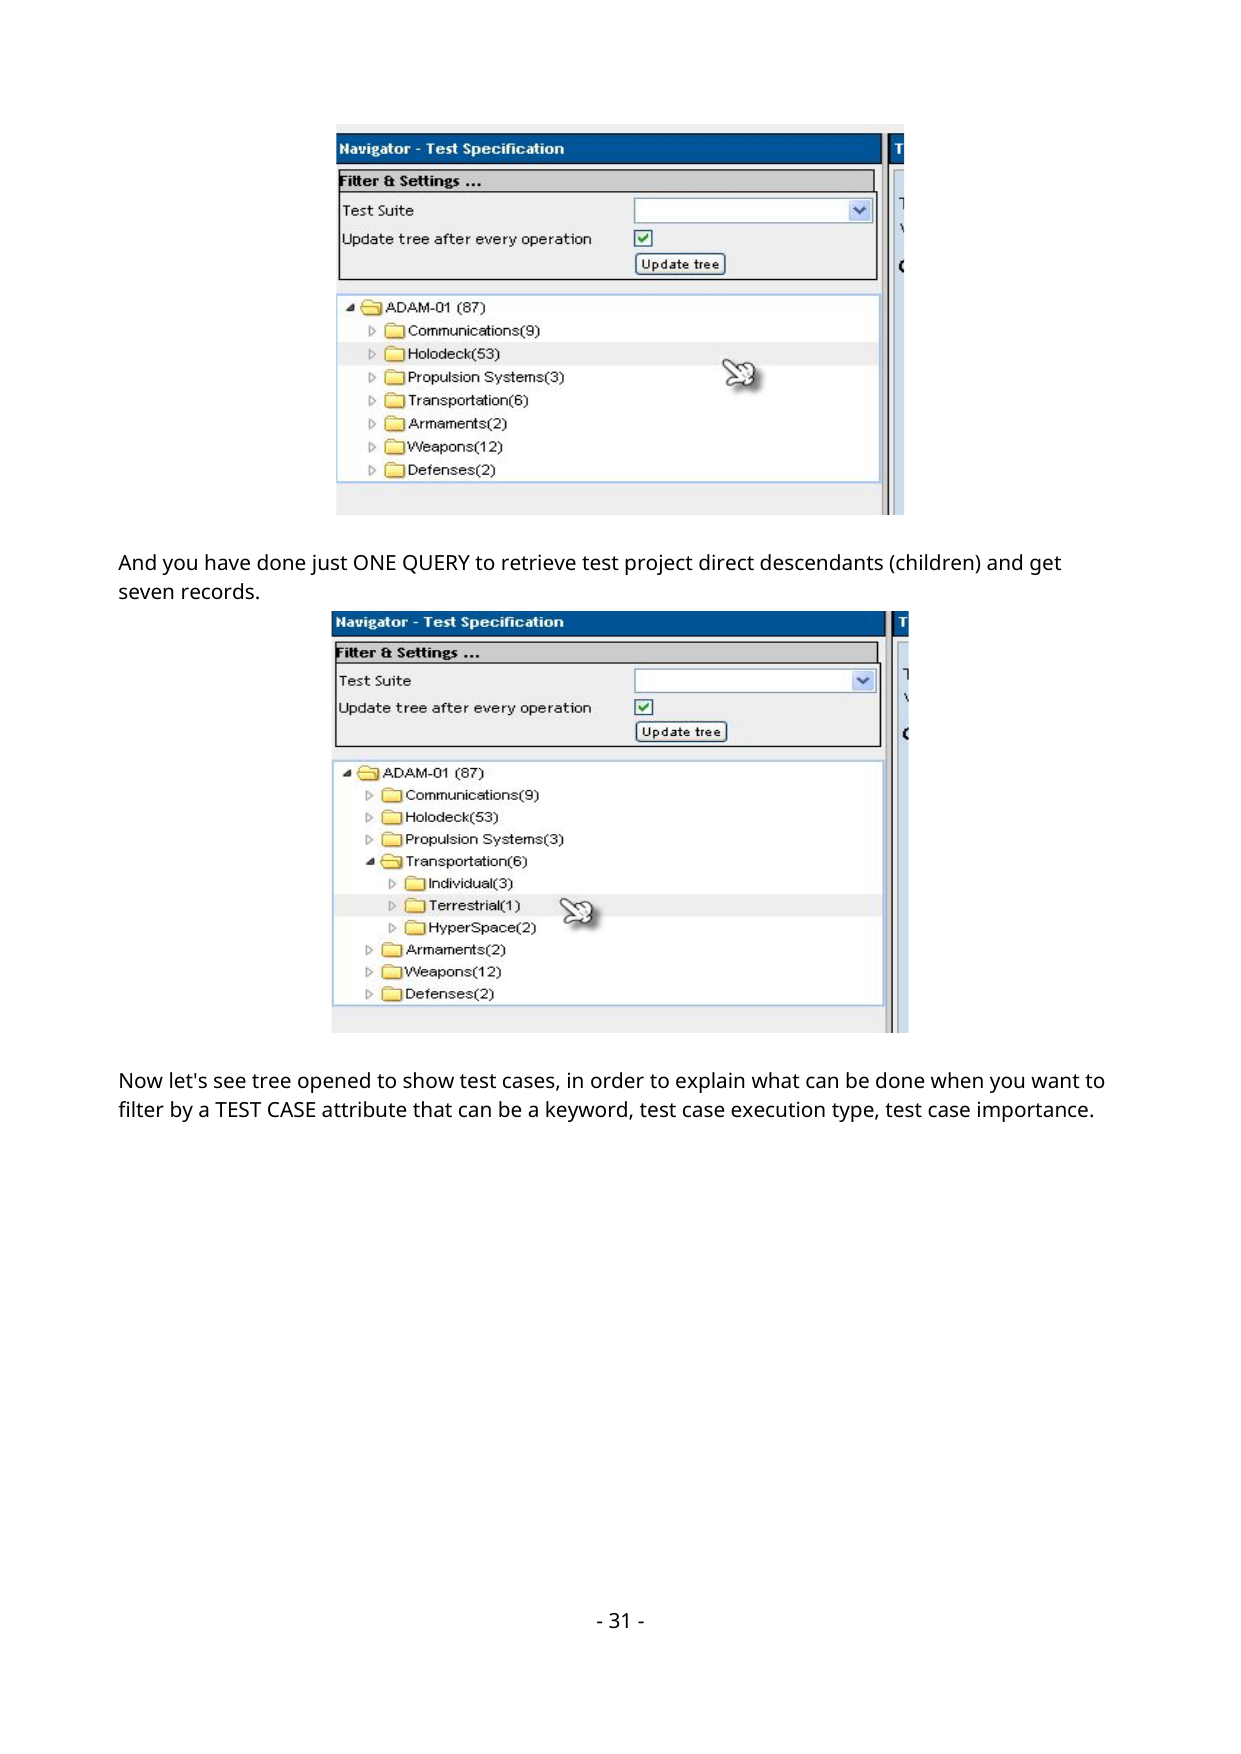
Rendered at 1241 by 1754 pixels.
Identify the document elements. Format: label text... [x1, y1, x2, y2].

text And you have done just ONE QUERY to retrieve test project direct descendants (children) and get seven records. [118, 548, 1122, 605]
picture [336, 124, 905, 515]
picture [331, 611, 909, 1033]
text Now let's see tree opened to show test cases, in order to explain what can be done when you want to filter by a TEST CASE attribute that can be a keyword, test case execution type, test case importance. [118, 1067, 1122, 1123]
